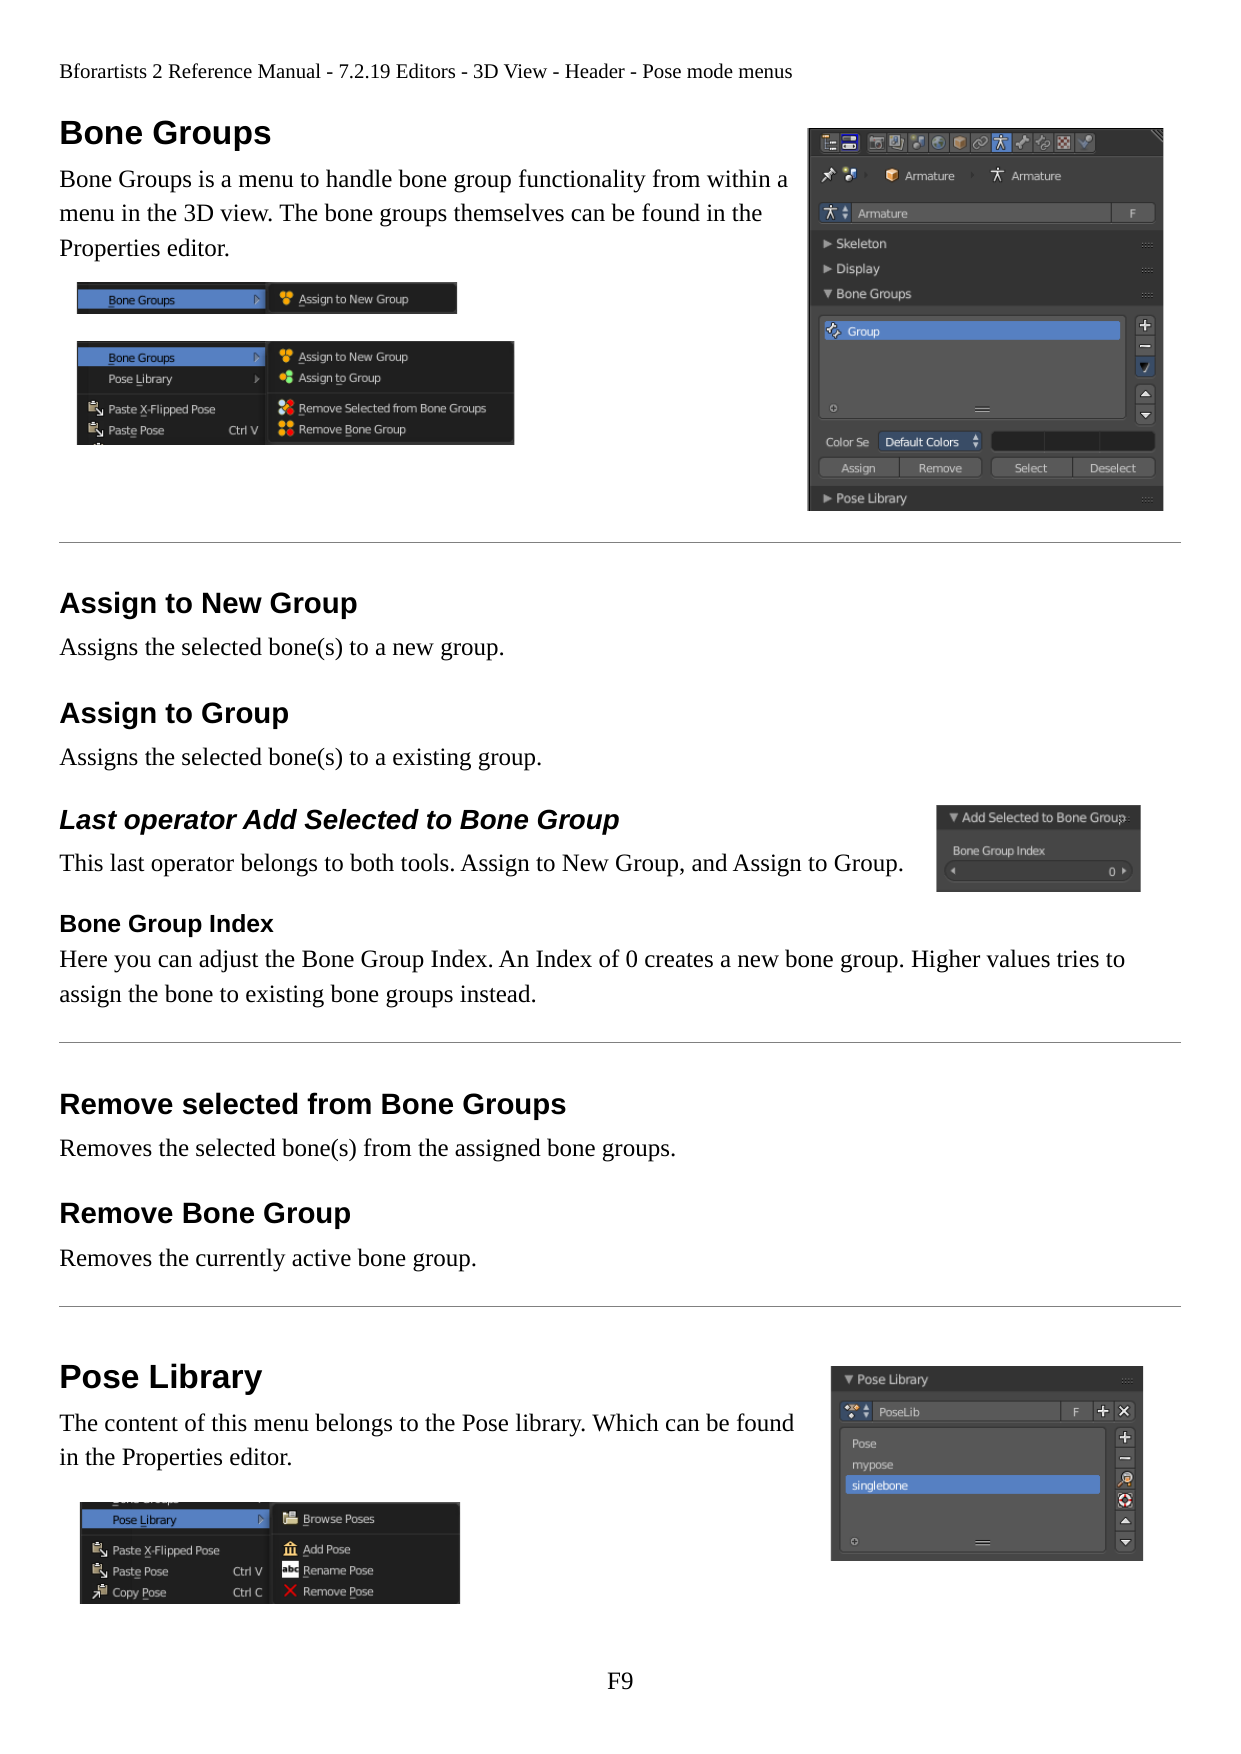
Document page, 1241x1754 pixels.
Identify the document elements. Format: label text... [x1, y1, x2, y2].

text The content of this menu belongs to the Pose library. Which can be found in the Properties editor. [59, 1408, 830, 1471]
picture [76, 282, 458, 314]
text Here you can adjust the Bone Group Index. An Index of 0 creates a new bone group. Higher values tries to assign the bone to existing bone groups instead. [59, 944, 1181, 1007]
text Assigns the selected bone(s) to a new group. [59, 632, 1181, 661]
subtitle Remove Bone Group [59, 1196, 1181, 1230]
text This last operator belongs to both tools. Assign to New Group, and Assign to Group. [59, 848, 936, 877]
subtitle Assign to Group [59, 696, 1181, 729]
picture [830, 1366, 1144, 1561]
text Removes the currently active bone group. [59, 1243, 1181, 1271]
subtitle Bone Group Index [59, 909, 1181, 938]
picture [79, 1502, 461, 1604]
picture [807, 128, 1164, 511]
picture [76, 341, 515, 445]
subtitle Bone Groups [59, 113, 1181, 151]
subtitle Remove selected from Bone Groups [59, 1087, 1181, 1120]
text [1144, 1408, 1181, 1471]
subtitle Assign to New Group [59, 586, 1181, 619]
subtitle Pose Library [59, 1357, 1181, 1395]
text Assigns the selected bone(s) to a existing group. [59, 742, 1181, 771]
text Bone Groups is a menu to handle bone group functionality from within a menu in the 3D view. The bone groups themselves can be found in the Properties editor. [59, 164, 807, 261]
picture [936, 805, 1141, 892]
subtitle Last operator Add Selected to Bone Group [59, 803, 1181, 835]
text Removes the selected bone(s) from the assigned bone groups. [59, 1133, 1181, 1162]
